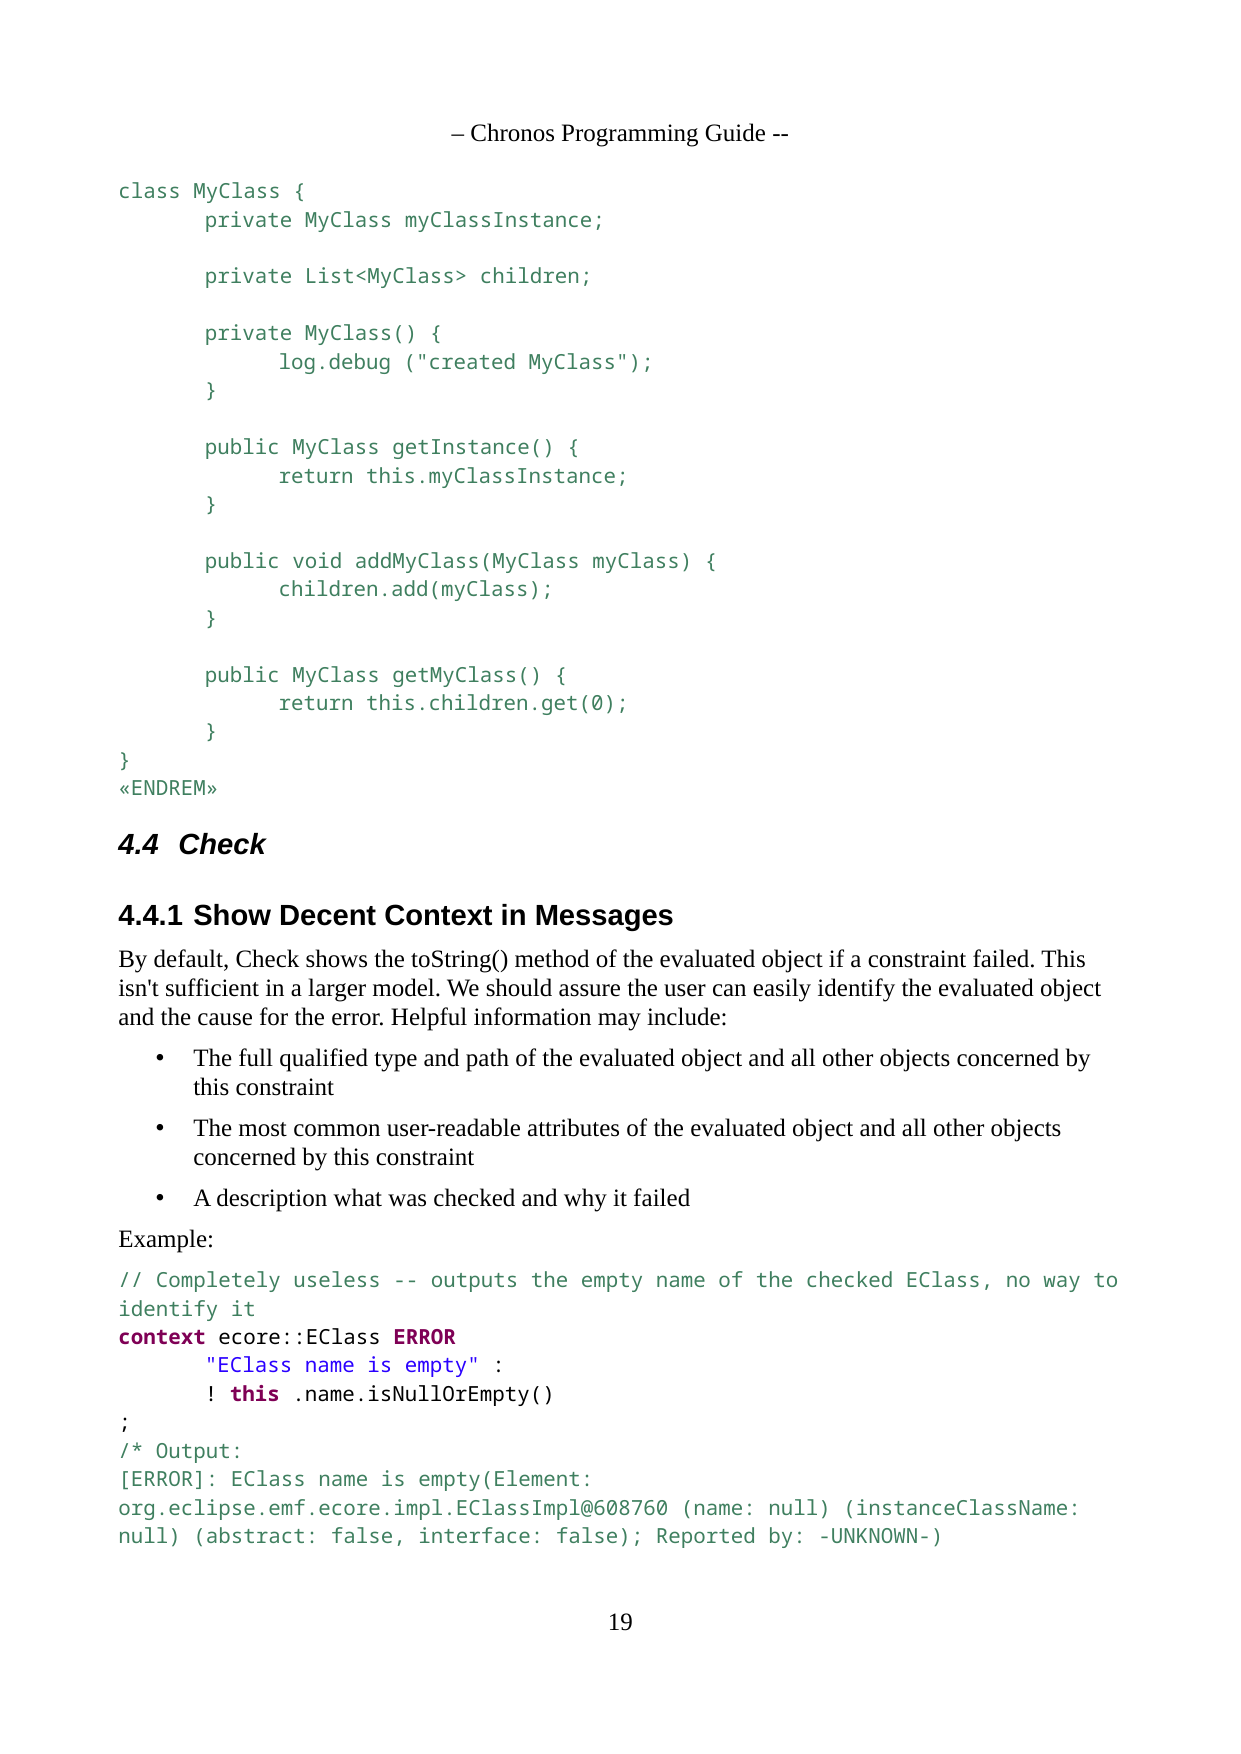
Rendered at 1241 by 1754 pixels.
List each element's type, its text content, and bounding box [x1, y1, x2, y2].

text ! this .name.isNullOrEmpty() [118, 1379, 1122, 1407]
list The most common user-readable attributes of the evaluated object and all other objects concerned by this constraint [156, 1113, 1122, 1170]
text return this.myClassInstance; [118, 461, 1122, 489]
text private List<MyClass> children; [118, 262, 1122, 290]
text // Completely useless -- outputs the empty name of the checked EClass, no way to identify it [118, 1265, 1122, 1322]
text context ecore::EClass ERROR [118, 1322, 1122, 1351]
text public MyClass getInstance() { [118, 432, 1122, 461]
text [ERROR]: EClass name is empty(Element: org.eclipse.emf.ecore.impl.EClassImpl@608760 (name: null) (instanceClassName: null) (abstract: false, interface: false); Reported by: -UNKNOWN-) [118, 1464, 1122, 1550]
text return this.children.get(0); [118, 688, 1122, 717]
text } [118, 489, 1122, 518]
list The full qualified type and path of the evaluated object and all other objects concerned by this constraint [156, 1043, 1122, 1100]
text Example: [118, 1224, 1122, 1253]
text log.debug ("created MyClass"); [118, 347, 1122, 375]
text ; [118, 1407, 1122, 1436]
text "EClass name is empty" : [118, 1351, 1122, 1379]
text private MyClass() { [118, 318, 1122, 347]
text children.add(myClass); [118, 574, 1122, 603]
text } [118, 745, 1122, 773]
text class MyClass { [118, 176, 1122, 205]
text } [118, 375, 1122, 404]
text By default, Check shows the toString() method of the evaluated object if a constraint failed. This isn't sufficient in a larger model. We should assure the user can easily identify the evaluated object and the cause for the error. Helpful information may include: [118, 944, 1122, 1030]
list A description what was checked and why it failed [156, 1183, 1122, 1212]
text } [118, 603, 1122, 631]
text public void addMyClass(MyClass myClass) { [118, 546, 1122, 574]
text /* Output: [118, 1436, 1122, 1464]
text private MyClass myClassInstance; [118, 205, 1122, 233]
subtitle Check [118, 827, 1122, 861]
subtitle Show Decent Context in Messages [118, 898, 1122, 932]
text «ENDREM» [118, 773, 1122, 802]
text } [118, 717, 1122, 745]
text public MyClass getMyClass() { [118, 660, 1122, 688]
